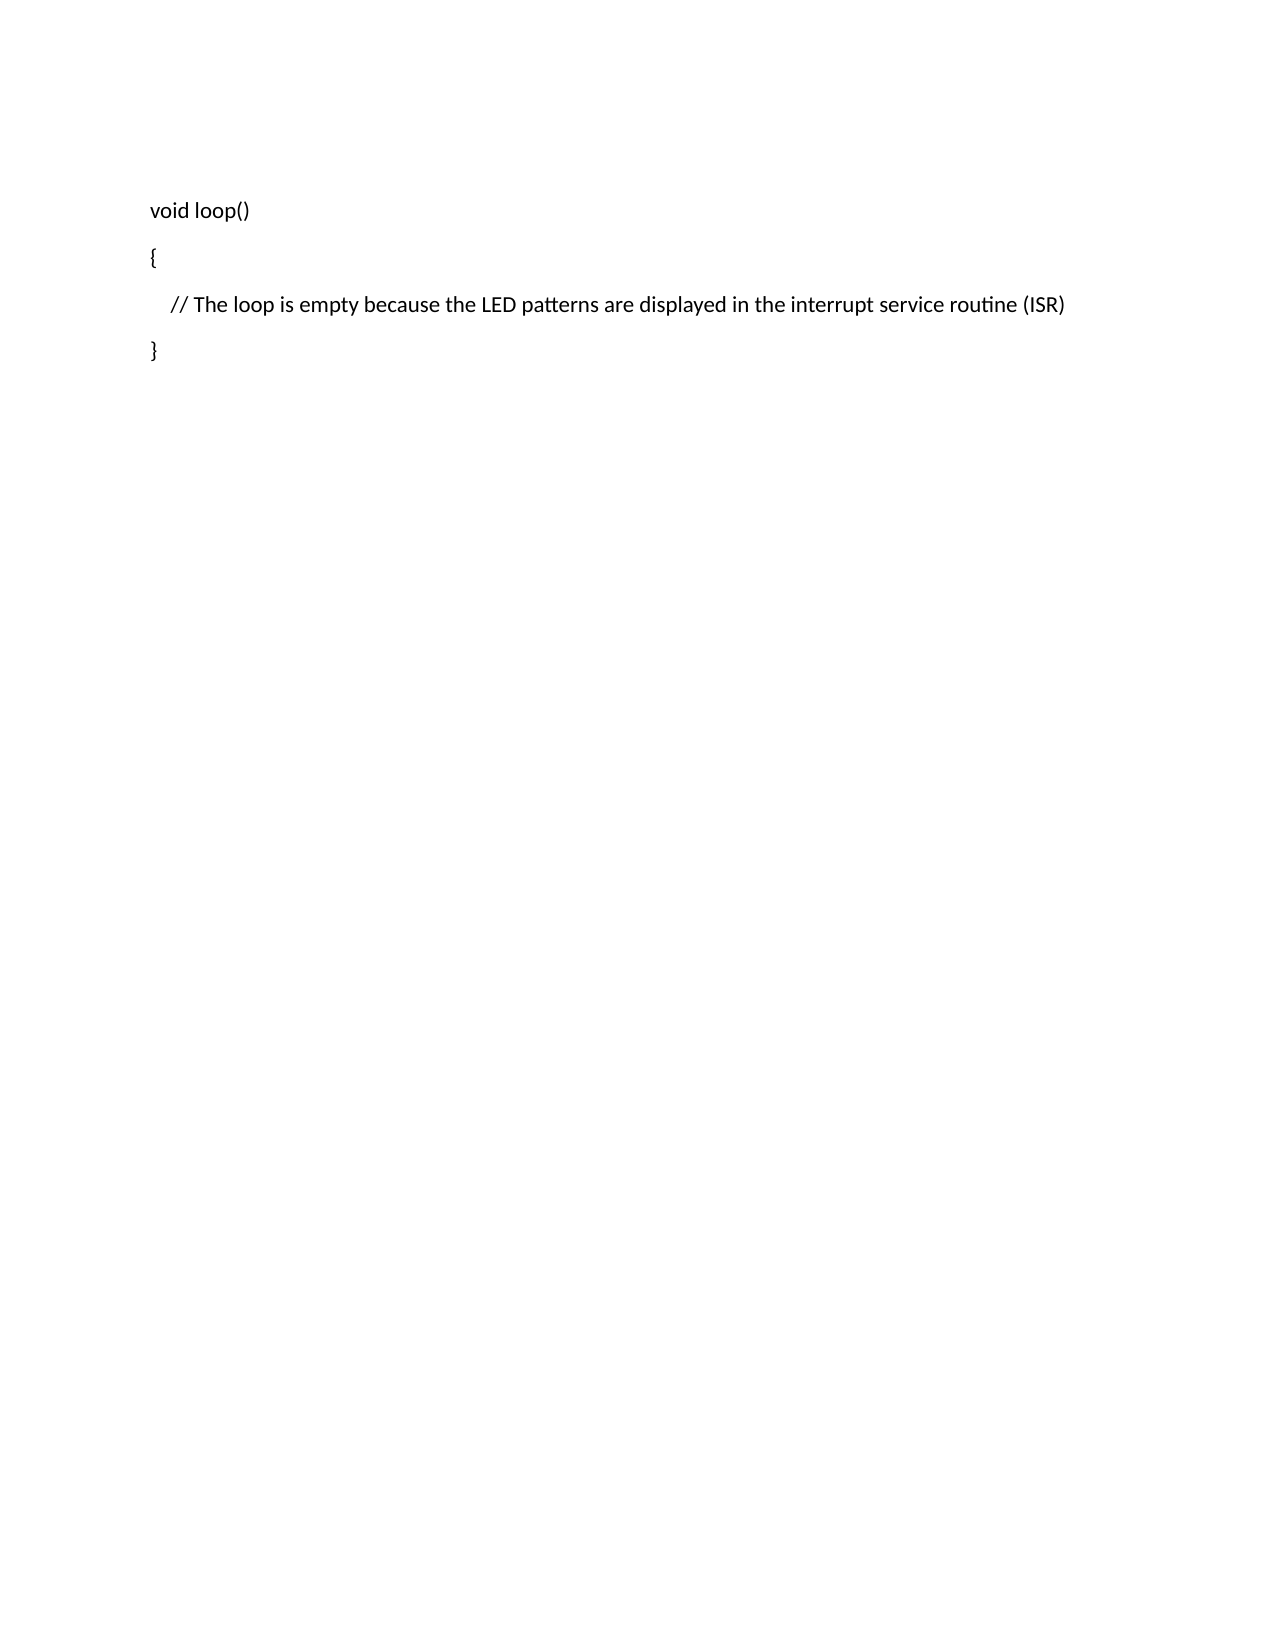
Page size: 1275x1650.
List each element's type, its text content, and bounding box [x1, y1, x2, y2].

text // The loop is empty because the LED patterns are displayed in the interrupt service routine (ISR) [150, 290, 1125, 318]
text void loop() [150, 197, 1125, 224]
text } [150, 336, 1125, 364]
text { [150, 243, 1125, 271]
